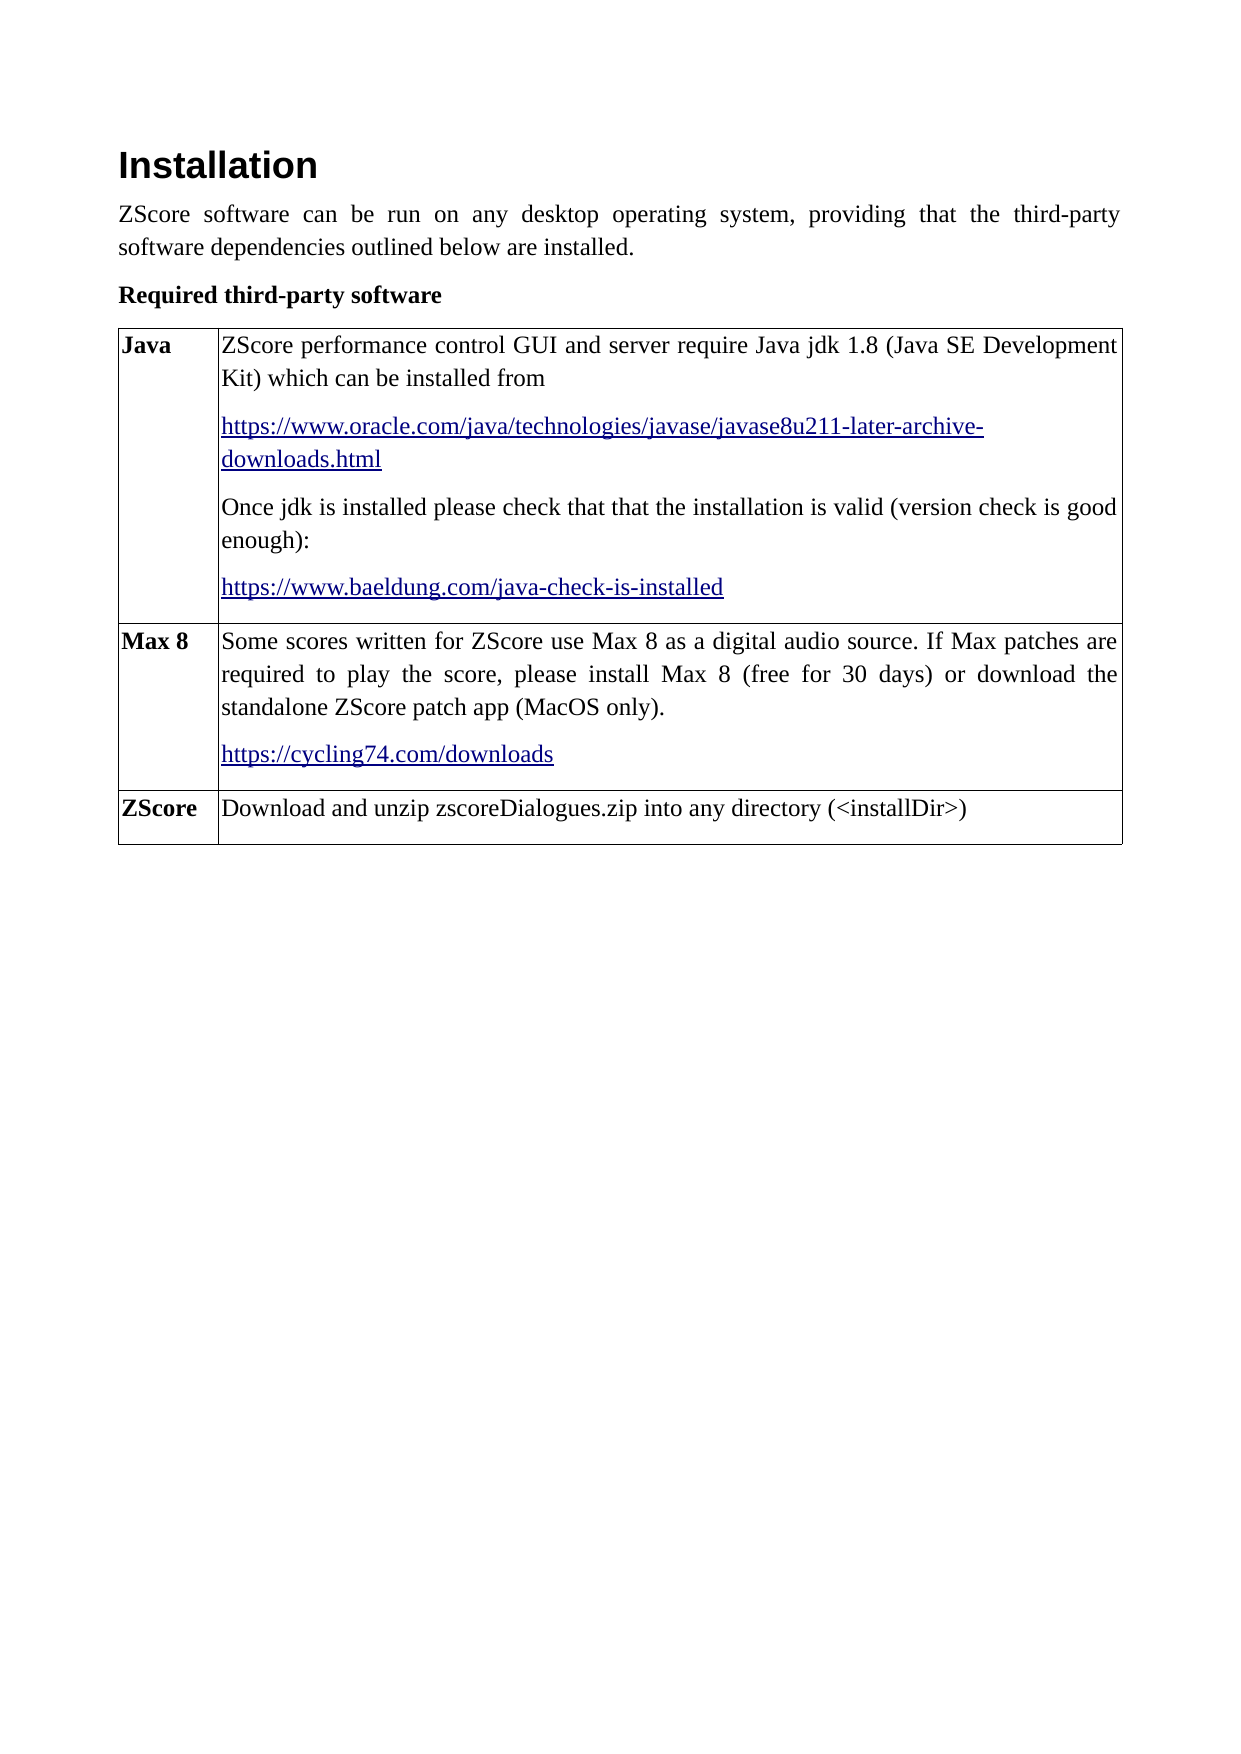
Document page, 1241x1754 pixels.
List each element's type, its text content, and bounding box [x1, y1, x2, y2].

table_cell Max 8 [119, 624, 218, 790]
text Required third-party software [118, 280, 1122, 309]
table_header Java [119, 329, 218, 623]
table_cell Some scores written for ZScore use Max 8 as a digital audio source. If Max patches are required to play the score, please install Max 8 (free for 30 days) or download the standalone ZScore patch app (MacOS only). https://cycling74.com/downloads [219, 624, 1122, 790]
table_cell Download and unzip zscoreDialogues.zip into any directory (<installDir>) [219, 791, 1122, 844]
table_cell ZScore [119, 791, 218, 844]
text ZScore software can be run on any desktop operating system, providing that the third-party software dependencies outlined below are installed. [118, 199, 1122, 261]
table_header ZScore performance control GUI and server require Java jdk 1.8 (Java SE Development Kit) which can be installed from https://www.oracle.com/java/technologies/javase/javase8u211-later-archive-downloads.html Once jdk is installed please check that that the installation is valid (version check is good enough): https://www.baeldung.com/java-check-is-installed [219, 329, 1122, 623]
subtitle Installation [118, 143, 1122, 187]
